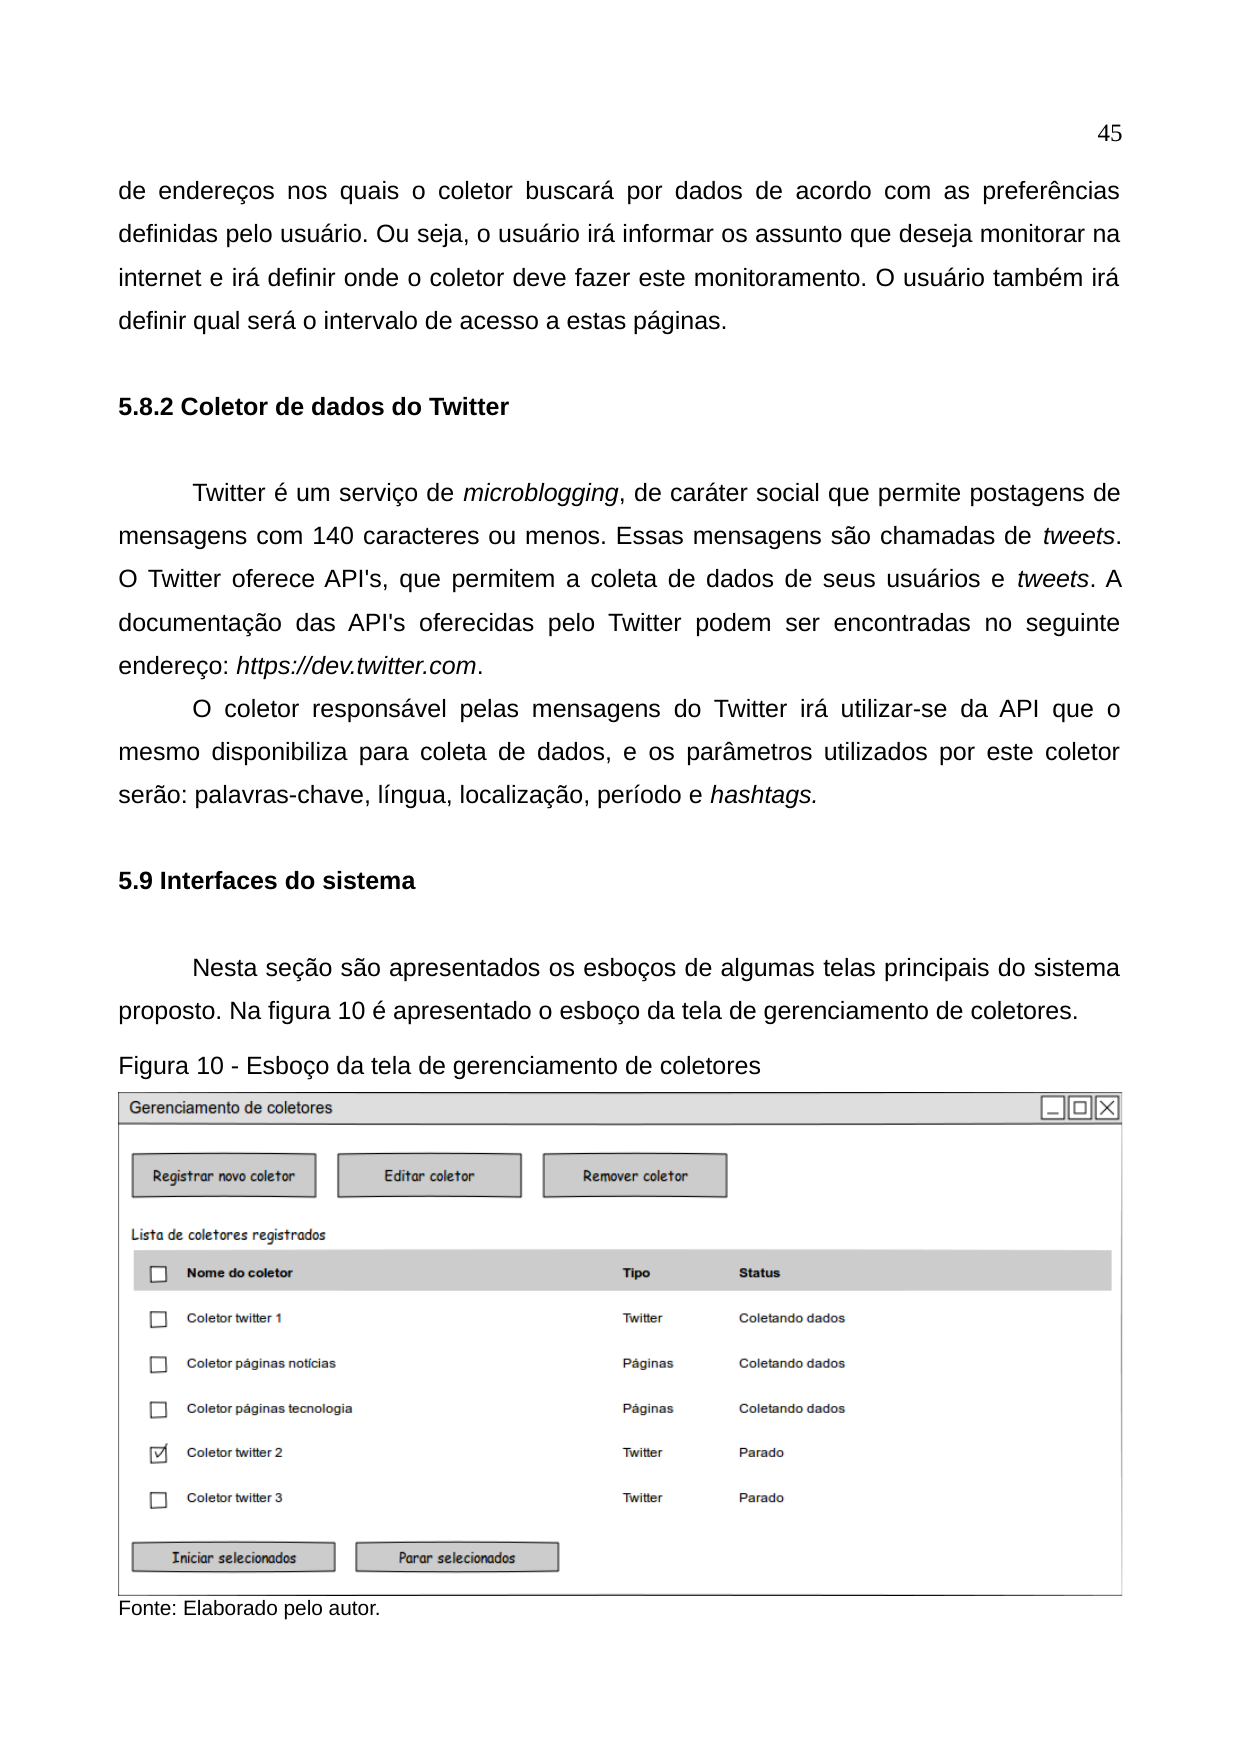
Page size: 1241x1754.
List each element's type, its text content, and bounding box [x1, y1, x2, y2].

picture [118, 1092, 1123, 1596]
text de endereços nos quais o coletor buscará por dados de acordo com as preferências definidas pelo usuário. Ou seja, o usuário irá informar os assunto que deseja monitorar na internet e irá definir onde o coletor deve fazer este monitoramento. O usuário também irá definir qual será o intervalo de acesso a estas páginas. [118, 176, 1122, 334]
text 5.9 Interfaces do sistema [118, 866, 1122, 895]
text Nesta seção são apresentados os esboços de algumas telas principais do sistema proposto. Na figura 10 é apresentado o esboço da tela de gerenciamento de coletores. [118, 953, 1122, 1024]
text Fonte: Elaborado pelo autor. [118, 1596, 1122, 1619]
text 5.8.2 Coletor de dados do Twitter [118, 392, 1122, 421]
text Figura 10 - Esboço da tela de gerenciamento de coletores [118, 1051, 1122, 1092]
text O coletor responsável pelas mensagens do Twitter irá utilizar-se da API que o mesmo disponibiliza para coleta de dados, e os parâmetros utilizados por este coletor serão: palavras-chave, língua, localização, período e hashtags. [118, 694, 1122, 809]
text Twitter é um serviço de microblogging, de caráter social que permite postagens de mensagens com 140 caracteres ou menos. Essas mensagens são chamadas de tweets. O Twitter oferece API's, que permitem a coleta de dados de seus usuários e tweets. A documentação das API's oferecidas pelo Twitter podem ser encontradas no seguinte endereço: https://dev.twitter.com. [118, 478, 1122, 679]
